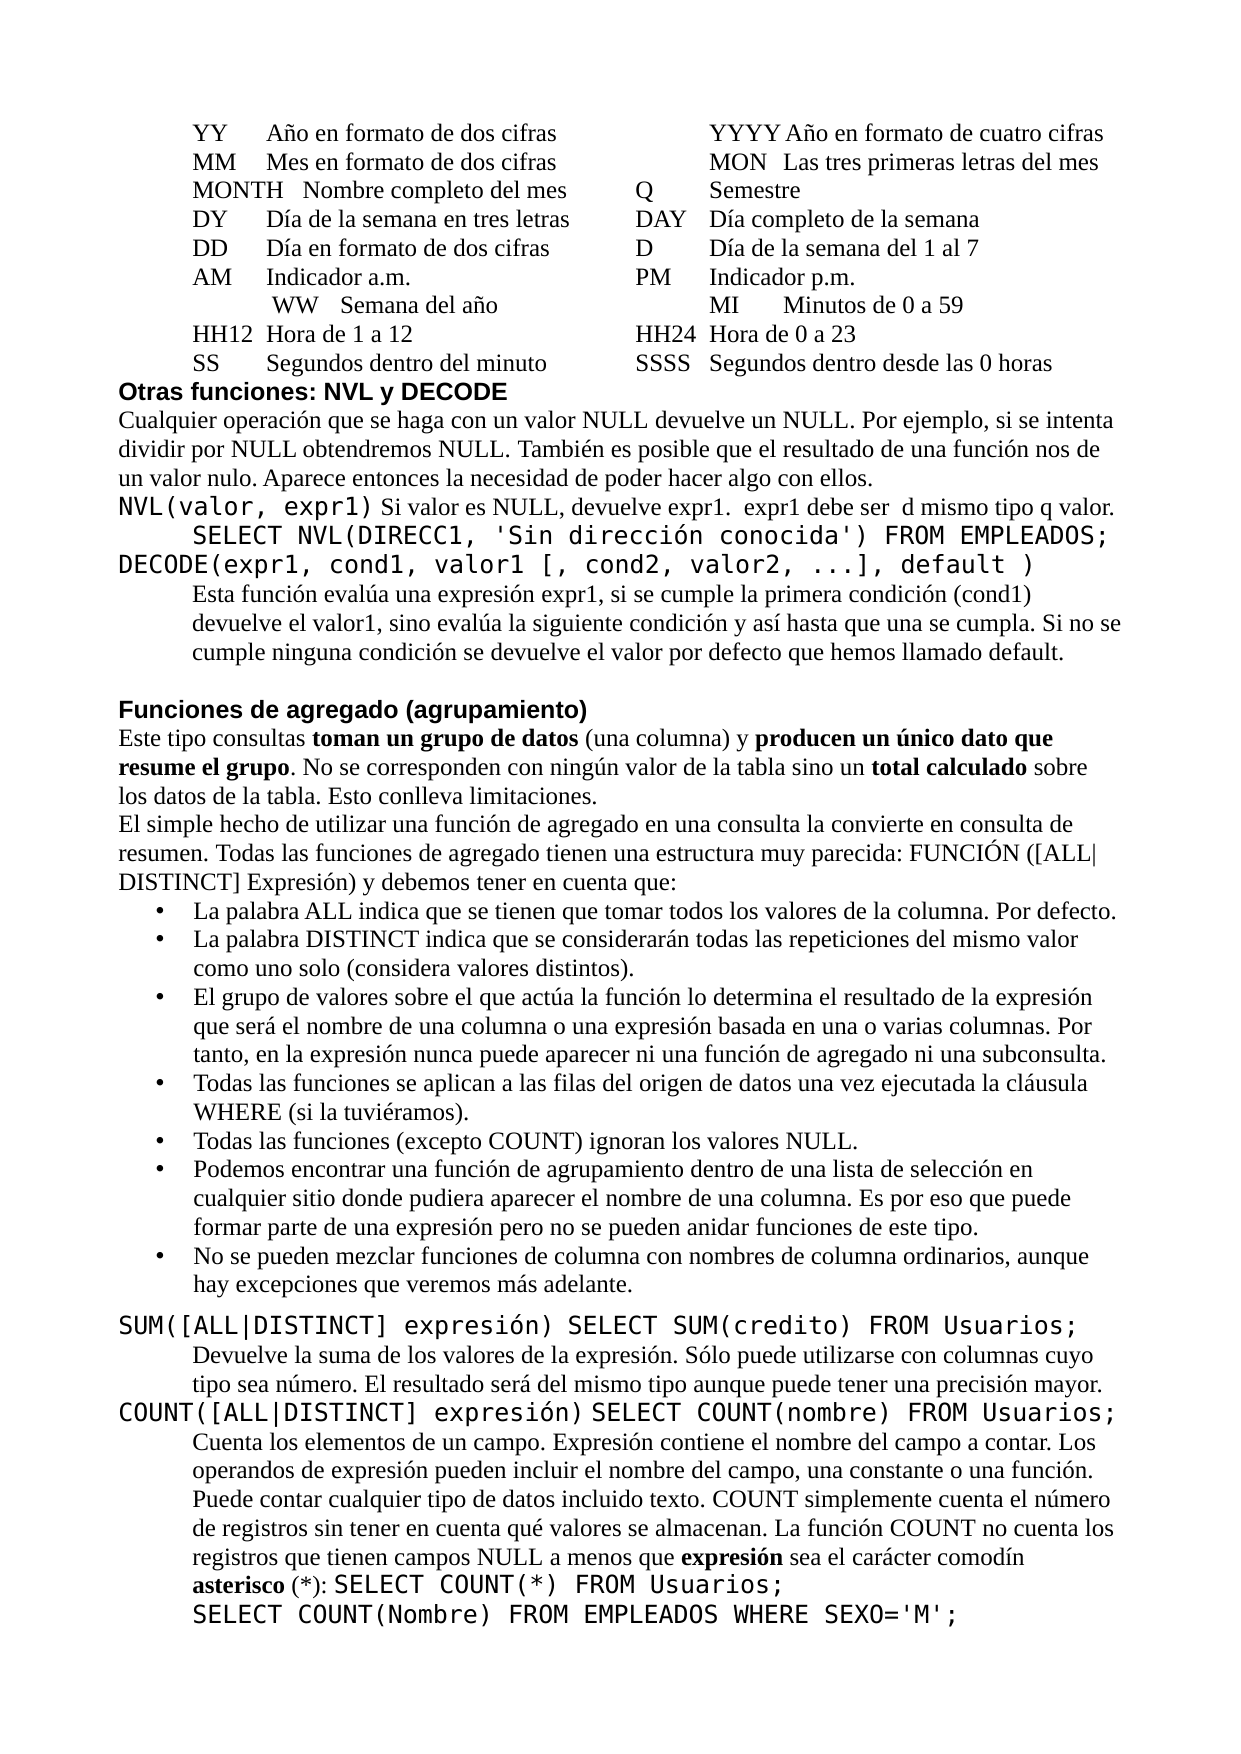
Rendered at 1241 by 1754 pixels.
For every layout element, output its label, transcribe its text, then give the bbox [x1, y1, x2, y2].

list El grupo de valores sobre el que actúa la función lo determina el resultado de la expresión que será el nombre de una columna o una expresión basada en una o varias columnas. Por tanto, en la expresión nunca puede aparecer ni una función de agregado ni una subconsulta. [156, 982, 1122, 1068]
list Todas las funciones (excepto COUNT) ignoran los valores NULL. [156, 1126, 1122, 1154]
text NVL(valor, expr1) Si valor es NULL, devuelve expr1. expr1 debe ser d mismo tipo q valor. [118, 492, 1122, 521]
list Esta función evalúa una expresión expr1, si se cumple la primera condición (cond1) devuelve el valor1, sino evalúa la siguiente condición y así hasta que una se cumpla. Si no se cumple ninguna condición se devuelve el valor por defecto que hemos llamado default. [162, 579, 1122, 666]
text Este tipo consultas toman un grupo de datos (una columna) y producen un único dato que resume el grupo. No se corresponden con ningún valor de la tabla sino un total calculado sobre los datos de la tabla. Esto conlleva limitaciones. [118, 723, 1122, 809]
text Devuelve la suma de los valores de la expresión. Sólo puede utilizarse con columnas cuyo tipo sea número. El resultado será del mismo tipo aunque puede tener una precisión mayor. [192, 1340, 1122, 1398]
text Funciones de agregado (agrupamiento) [118, 694, 1122, 723]
text SS Segundos dentro del minuto SSSS Segundos dentro desde las 0 horas [192, 348, 1122, 377]
text AM Indicador a.m. PM Indicador p.m. WW Semana del año MI Minutos de 0 a 59 [192, 262, 1122, 319]
text DECODE(expr1, cond1, valor1 [, cond2, valor2, ...], default ) [118, 550, 1122, 579]
text SELECT NVL(DIRECC1, 'Sin dirección conocida') FROM EMPLEADOS; [118, 521, 1122, 550]
text DY Día de la semana en tres letras DAY Día completo de la semana [192, 204, 1122, 233]
text COUNT([ALL|DISTINCT] expresión) SELECT COUNT(nombre) FROM Usuarios; [118, 1398, 1122, 1427]
text MONTH Nombre completo del mes Q Semestre [192, 176, 1122, 204]
list No se pueden mezclar funciones de columna con nombres de columna ordinarios, aunque hay excepciones que veremos más adelante. [156, 1241, 1122, 1298]
list Podemos encontrar una función de agrupamiento dentro de una lista de selección en cualquier sitio donde pudiera aparecer el nombre de una columna. Es por eso que puede formar parte de una expresión pero no se pueden anidar funciones de este tipo. [156, 1154, 1122, 1241]
text Puede contar cualquier tipo de datos incluido texto. COUNT simplemente cuenta el número de registros sin tener en cuenta qué valores se almacenan. La función COUNT no cuenta los registros que tienen campos NULL a menos que expresión sea el carácter comodín asterisco (*): SELECT COUNT(*) FROM Usuarios; [192, 1484, 1122, 1600]
text Cualquier operación que se haga con un valor NULL devuelve un NULL. Por ejemplo, si se intenta dividir por NULL obtendremos NULL. También es posible que el resultado de una función nos de un valor nulo. Aparece entonces la necesidad de poder hacer algo con ellos. [118, 406, 1122, 492]
list Todas las funciones se aplican a las filas del origen de datos una vez ejecutada la cláusula WHERE (si la tuviéramos). [156, 1068, 1122, 1126]
text El simple hecho de utilizar una función de agregado en una consulta la convierte en consulta de resumen. Todas las funciones de agregado tienen una estructura muy parecida: FUNCIÓN ([ALL| DISTINCT] Expresión) y debemos tener en cuenta que: [118, 809, 1122, 896]
text SELECT COUNT(Nombre) FROM EMPLEADOS WHERE SEXO='M'; [192, 1600, 1122, 1629]
text MM Mes en formato de dos cifras MON Las tres primeras letras del mes [192, 147, 1122, 176]
text Otras funciones: NVL y DECODE [118, 377, 1122, 406]
text Cuenta los elementos de un campo. Expresión contiene el nombre del campo a contar. Los operandos de expresión pueden incluir el nombre del campo, una constante o una función. [192, 1427, 1122, 1484]
text DD Día en formato de dos cifras D Día de la semana del 1 al 7 [192, 233, 1122, 262]
text YY Año en formato de dos cifras YYYY Año en formato de cuatro cifras [192, 118, 1122, 147]
text HH12 Hora de 1 a 12 HH24 Hora de 0 a 23 [192, 319, 1122, 348]
text SUM([ALL|DISTINCT] expresión) SELECT SUM(credito) FROM Usuarios; [118, 1311, 1122, 1340]
list La palabra ALL indica que se tienen que tomar todos los valores de la columna. Por defecto. [156, 896, 1122, 924]
list La palabra DISTINCT indica que se considerarán todas las repeticiones del mismo valor como uno solo (considera valores distintos). [156, 924, 1122, 982]
